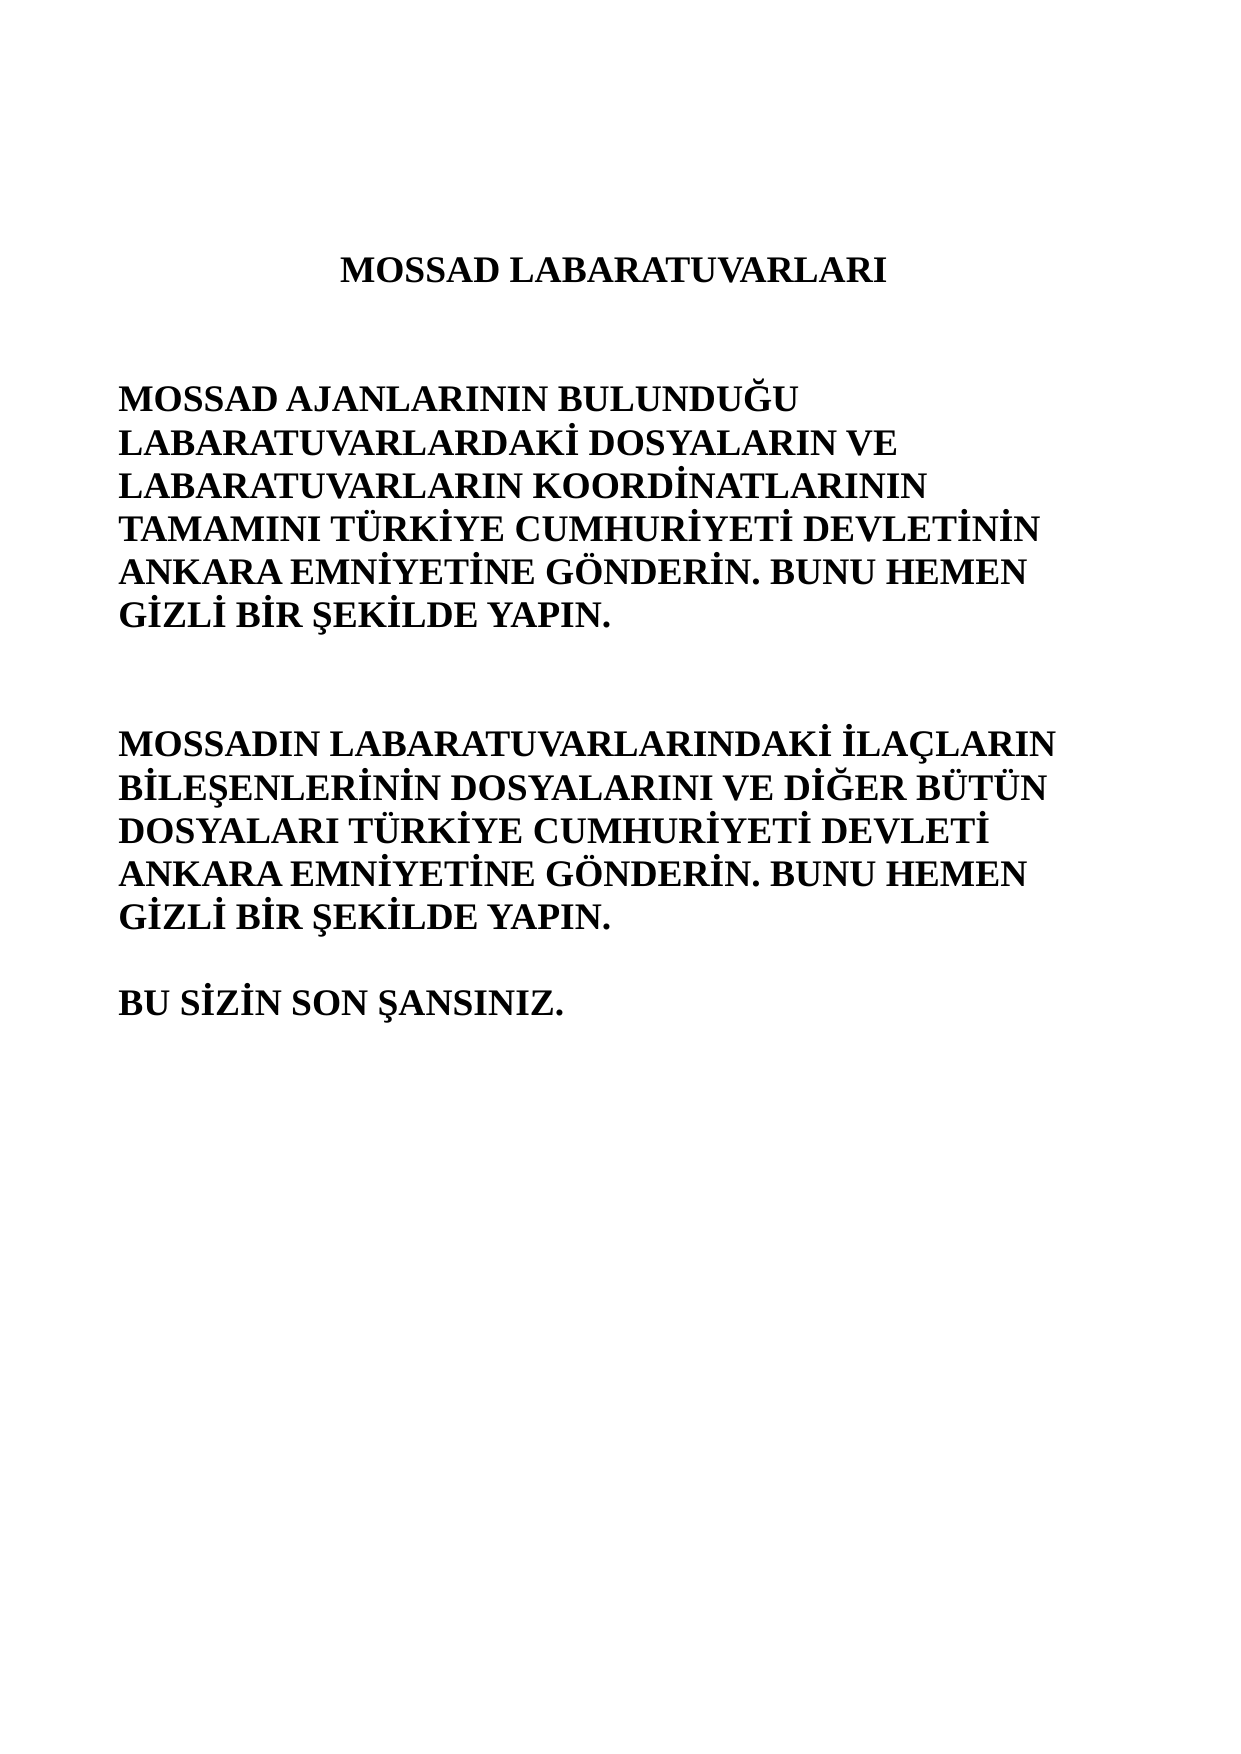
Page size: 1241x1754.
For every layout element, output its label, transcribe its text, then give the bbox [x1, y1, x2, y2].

text MOSSADIN LABARATUVARLARINDAKİ İLAÇLARIN BİLEŞENLERİNİN DOSYALARINI VE DİĞER BÜTÜN DOSYALARI TÜRKİYE CUMHURİYETİ DEVLETİ ANKARA EMNİYETİNE GÖNDERİN. BUNU HEMEN GİZLİ BİR ŞEKİLDE YAPIN. [118, 722, 1122, 937]
text MOSSAD AJANLARININ BULUNDUĞU LABARATUVARLARDAKİ DOSYALARIN VE LABARATUVARLARIN KOORDİNATLARININ TAMAMINI TÜRKİYE CUMHURİYETİ DEVLETİNİN ANKARA EMNİYETİNE GÖNDERİN. BUNU HEMEN GİZLİ BİR ŞEKİLDE YAPIN. [118, 377, 1122, 636]
text BU SİZİN SON ŞANSINIZ. [118, 981, 1122, 1024]
text MOSSAD LABARATUVARLARI [118, 247, 1122, 291]
